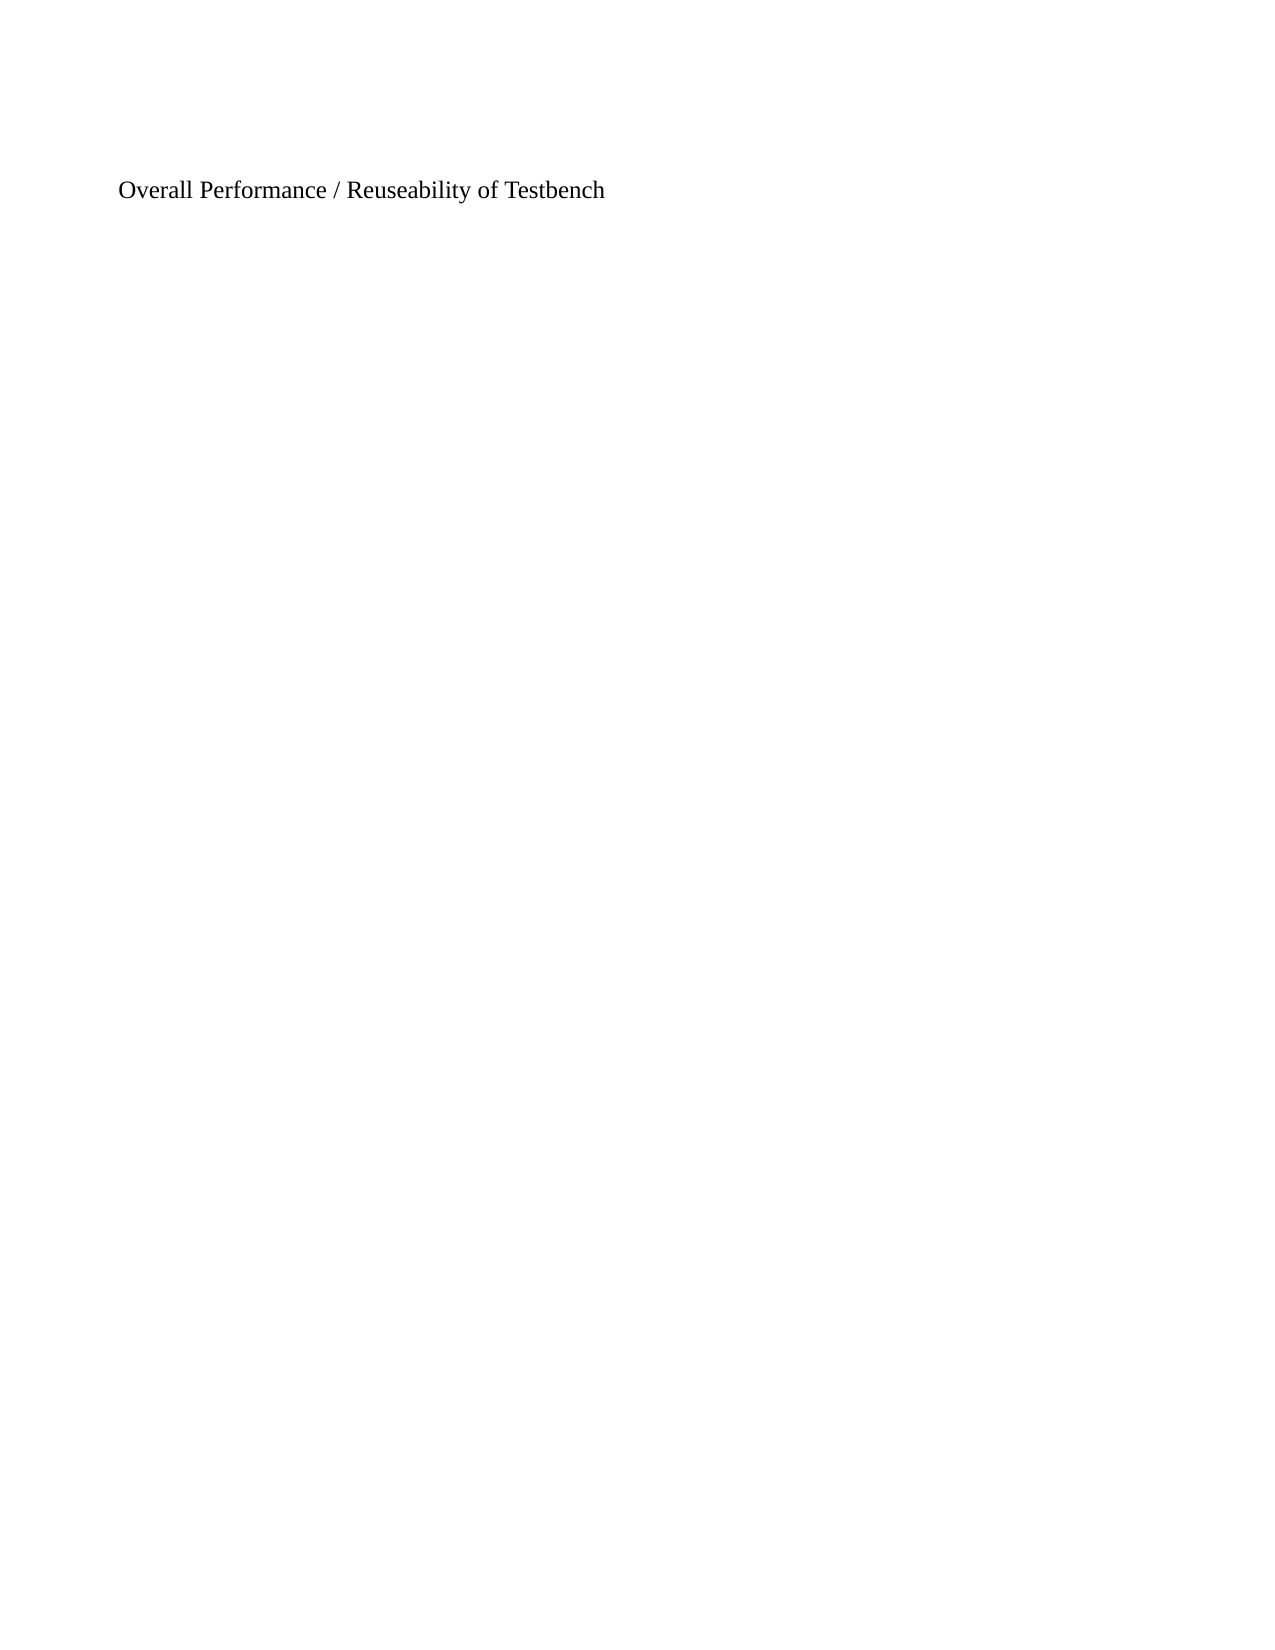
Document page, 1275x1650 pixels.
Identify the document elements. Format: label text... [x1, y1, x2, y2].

text Overall Performance / Reuseability of Testbench [118, 176, 1157, 204]
